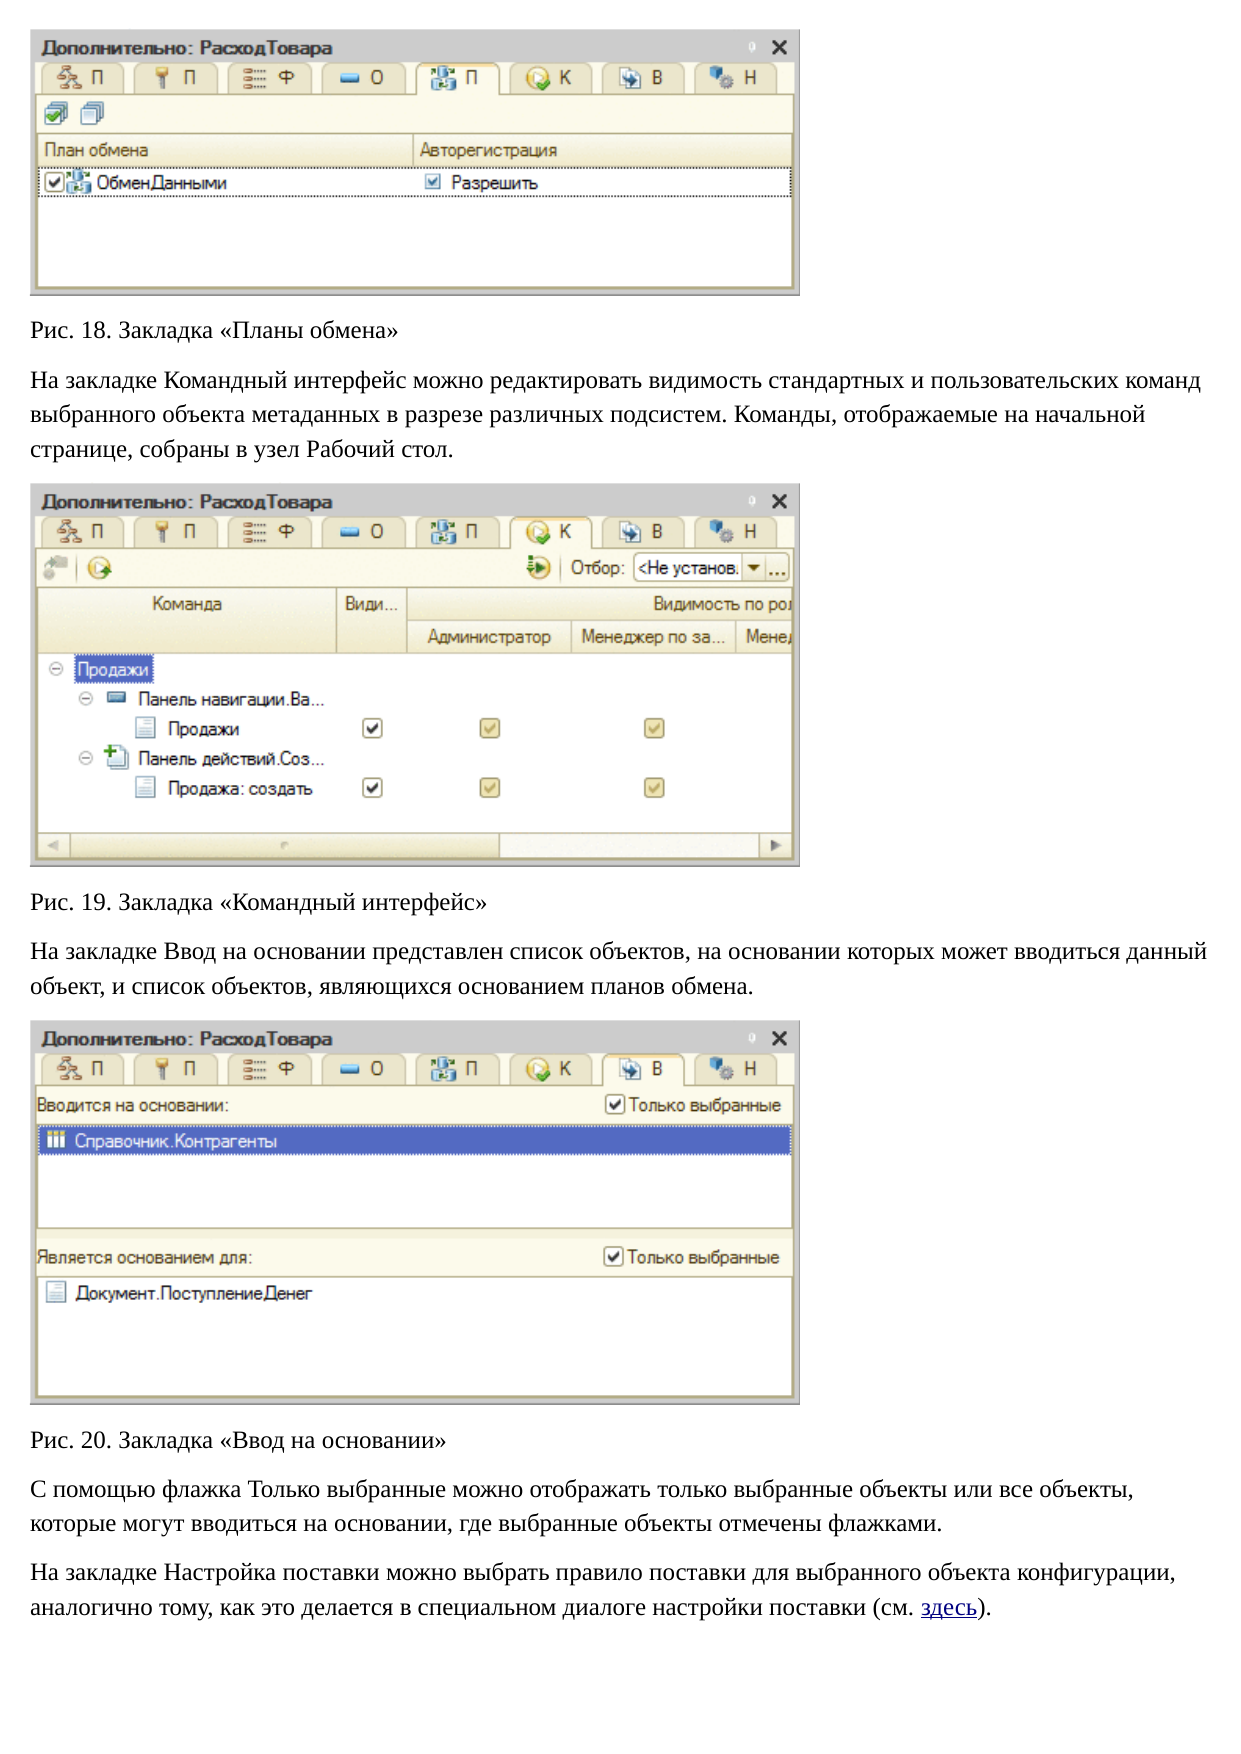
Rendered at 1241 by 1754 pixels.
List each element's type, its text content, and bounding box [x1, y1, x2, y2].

picture [29, 482, 800, 867]
text Рис. 19. Закладка «Командный интерфейс» [30, 887, 1211, 916]
text На закладке Командный интерфейс можно редактировать видимость стандартных и пользовательских команд выбранного объекта метаданных в разрезе различных подсистем. Команды, отображаемые на начальной странице, собраны в узел Рабочий стол. [30, 365, 1211, 462]
text На закладке Ввод на основании представлен список объектов, на основании которых может вводиться данный объект, и список объектов, являющихся основанием планов обмена. [30, 936, 1211, 1000]
picture [29, 28, 800, 296]
picture [29, 1020, 800, 1405]
text Рис. 18. Закладка «Планы обмена» [30, 316, 1211, 344]
text Рис. 20. Закладка «Ввод на основании» [30, 1425, 1211, 1453]
text С помощью флажка Только выбранные можно отображать только выбранные объекты или все объекты, которые могут вводиться на основании, где выбранные объекты отмечены флажками. [30, 1474, 1211, 1537]
text На закладке Настройка поставки можно выбрать правило поставки для выбранного объекта конфигурации, аналогично тому, как это делается в специальном диалоге настройки поставки (см. здесь). [30, 1557, 1211, 1621]
